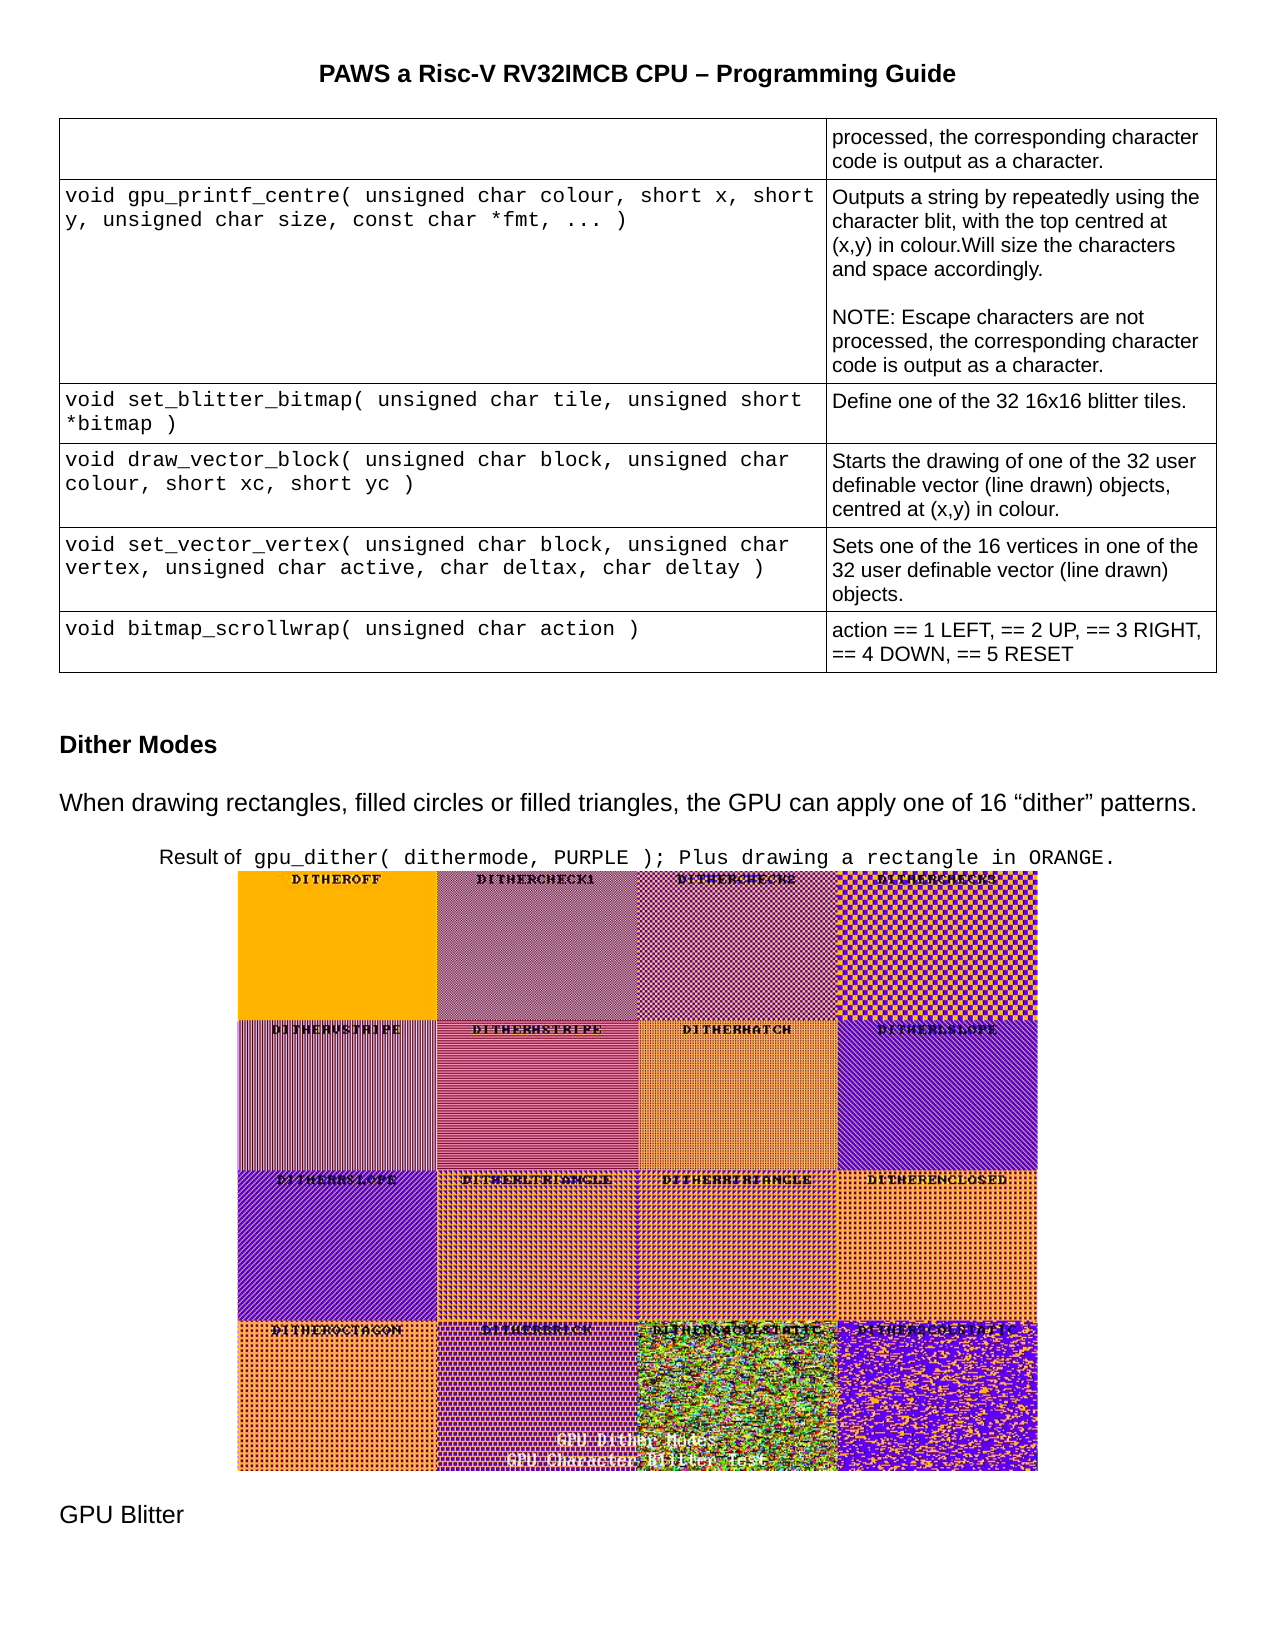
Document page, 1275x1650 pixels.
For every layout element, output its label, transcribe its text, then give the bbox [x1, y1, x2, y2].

table_cell void set_vector_vertex( unsigned char block, unsigned char vertex, unsigned char active, char deltax, char deltay ) [60, 528, 826, 611]
table_cell processed, the corresponding character code is output as a character. [827, 119, 1216, 178]
table_cell Starts the drawing of one of the 32 user definable vector (line drawn) objects, centred at (x,y) in colour. [827, 444, 1216, 527]
text Dither Modes [59, 730, 1216, 759]
text When drawing rectangles, filled circles or filled triangles, the GPU can apply one of 16 “dither” patterns. [59, 788, 1216, 816]
text GPU Blitter [59, 1500, 1216, 1528]
table_cell action == 1 LEFT, == 2 UP, == 3 RIGHT, == 4 DOWN, == 5 RESET [827, 612, 1216, 672]
table_cell [1038, 871, 1216, 1471]
table_cell void draw_vector_block( unsigned char block, unsigned char colour, short xc, short yc ) [60, 444, 826, 527]
table_header Result of gpu_dither( dithermode, PURPLE ); Plus drawing a rectangle in ORANGE. [59, 845, 1216, 871]
table_cell Define one of the 32 16x16 blitter tiles. [827, 384, 1216, 442]
table_cell void bitmap_scrollwrap( unsigned char action ) [60, 612, 826, 672]
table_cell [60, 119, 826, 178]
table_cell [59, 871, 237, 1471]
table_cell void set_blitter_bitmap( unsigned char tile, unsigned short *bitmap ) [60, 384, 826, 442]
table_cell Outputs a string by repeatedly using the character blit, with the top centred at (x,y) in colour.Will size the characters and space accordingly. NOTE: Escape characters are not processed, the corresponding character code is output as a character. [827, 180, 1216, 383]
table_cell void gpu_printf_centre( unsigned char colour, short x, short y, unsigned char size, const char *fmt, ... ) [60, 180, 826, 383]
picture [237, 871, 1038, 1471]
table_cell Sets one of the 16 vertices in one of the 32 user definable vector (line drawn) objects. [827, 528, 1216, 611]
